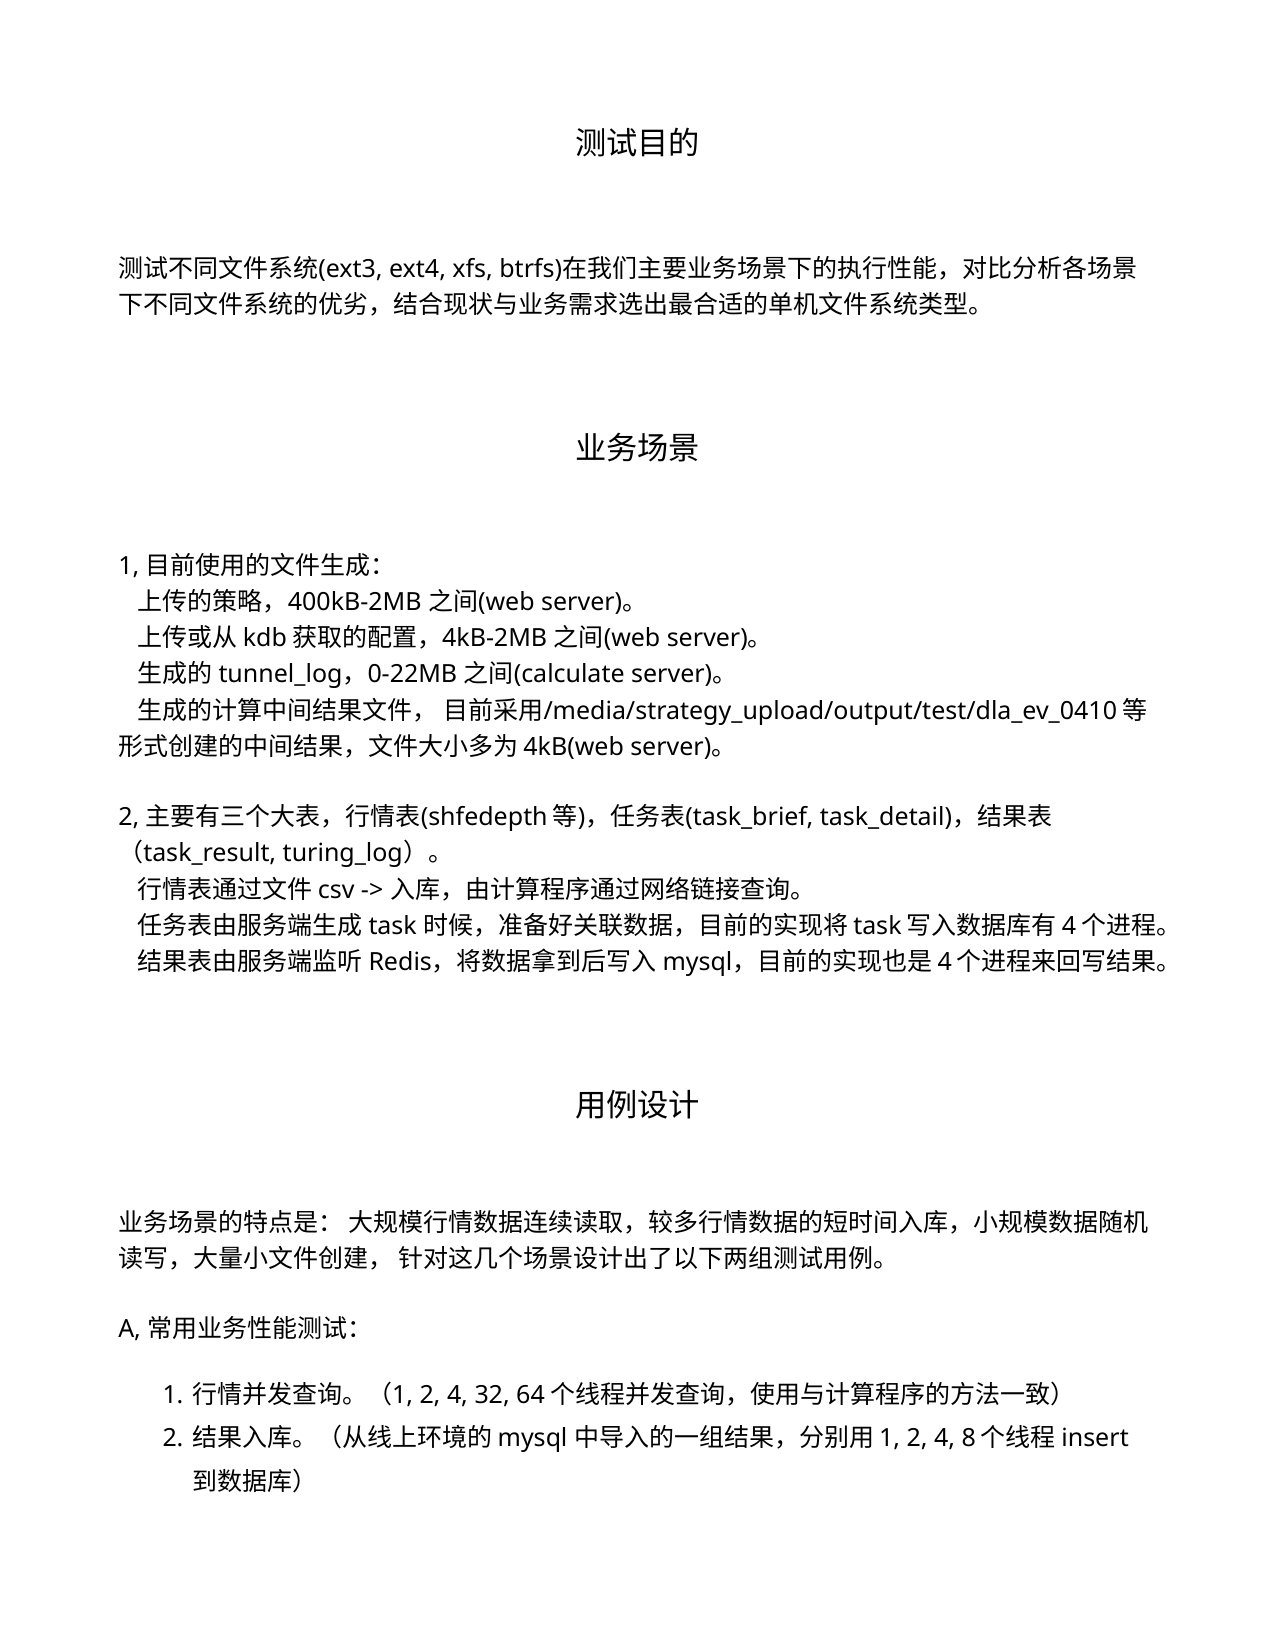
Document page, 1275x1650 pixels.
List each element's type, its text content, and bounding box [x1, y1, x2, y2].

text 业务场景 [118, 423, 1157, 468]
list 结果入库。（从线上环境的 mysql 中导入的一组结果，分别用1, 2, 4, 8个线程 insert 到数据库） [162, 1418, 1157, 1497]
text 行情表通过文件csv -> 入库，由计算程序通过网络链接查询。 [118, 869, 1157, 905]
list 行情并发查询。（1, 2, 4, 32, 64个线程并发查询，使用与计算程序的方法一致） [162, 1374, 1157, 1411]
text 生成的 tunnel_log，0-22MB 之间(calculate server)。 [118, 654, 1157, 690]
text 2, 主要有三个大表，行情表(shfedepth等)，任务表(task_brief, task_detail)，结果表（task_result, turing_log）。 [118, 797, 1157, 869]
text 测试目的 [118, 118, 1157, 163]
text 上传或从kdb获取的配置，4kB-2MB 之间(web server)。 [118, 618, 1157, 654]
text 任务表由服务端生成 task 时候，准备好关联数据，目前的实现将task写入数据库有4个进程。 [118, 905, 1157, 942]
text 1, 目前使用的文件生成： [118, 545, 1157, 581]
text 用例设计 [118, 1080, 1157, 1125]
text A, 常用业务性能测试： [118, 1308, 1157, 1345]
text 上传的策略，400kB-2MB 之间(web server)。 [118, 581, 1157, 618]
text 业务场景的特点是： 大规模行情数据连续读取，较多行情数据的短时间入库，小规模数据随机读写，大量小文件创建， 针对这几个场景设计出了以下两组测试用例。 [118, 1202, 1157, 1274]
text 测试不同文件系统(ext3, ext4, xfs, btrfs)在我们主要业务场景下的执行性能，对比分析各场景下不同文件系统的优劣，结合现状与业务需求选出最合适的单机文件系统类型。 [118, 248, 1157, 321]
text 结果表由服务端监听 Redis，将数据拿到后写入 mysql，目前的实现也是4个进程来回写结果。 [118, 942, 1157, 978]
text 生成的计算中间结果文件， 目前采用/media/strategy_upload/output/test/dla_ev_0410等形式创建的中间结果，文件大小多为4kB(web server)。 [118, 690, 1157, 763]
